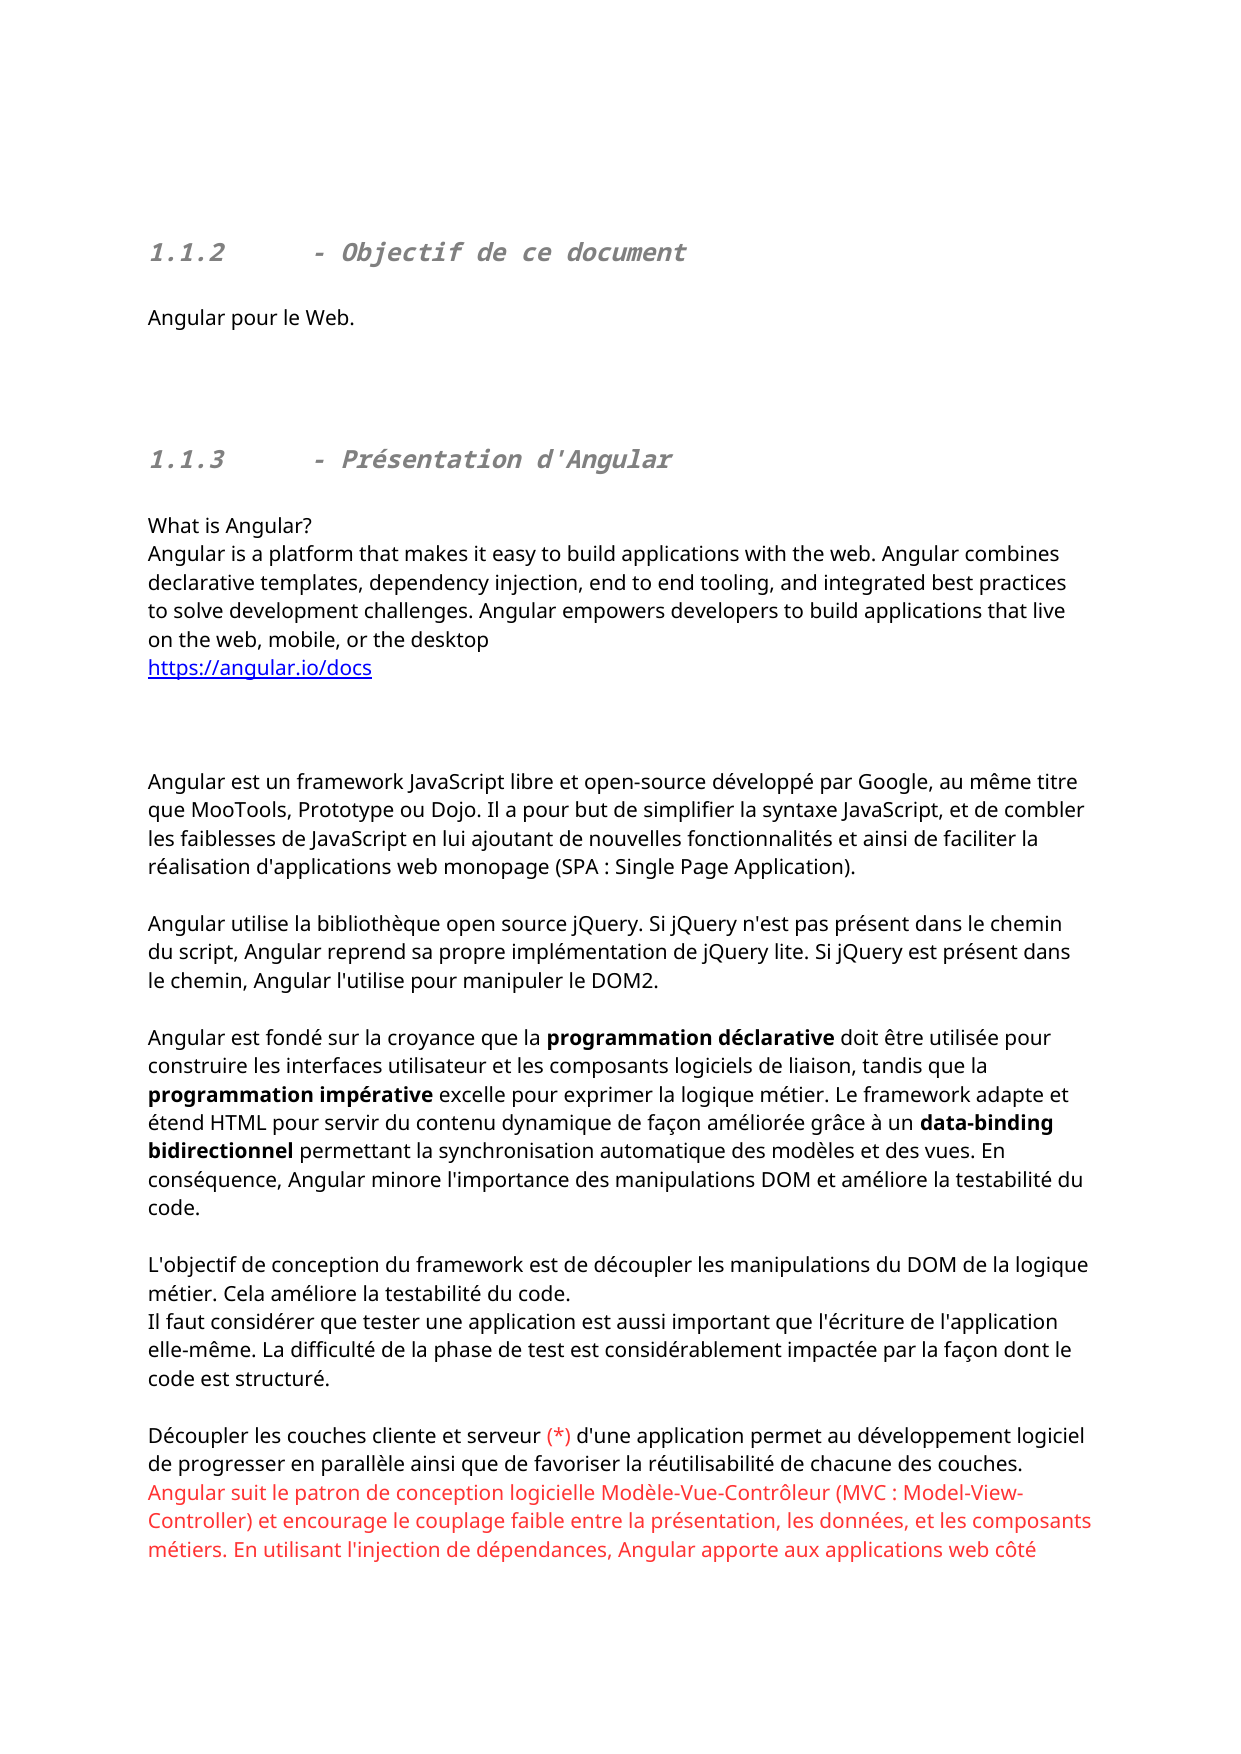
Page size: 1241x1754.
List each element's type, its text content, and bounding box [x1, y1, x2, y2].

text Découpler les couches cliente et serveur (*) d'une application permet au développement logiciel de progresser en parallèle ainsi que de favoriser la réutilisabilité de chacune des couches. [148, 1421, 1092, 1478]
text L'objectif de conception du framework est de découpler les manipulations du DOM de la logique métier. Cela améliore la testabilité du code. [148, 1250, 1092, 1307]
text Angular pour le Web. [148, 303, 1092, 332]
subtitle - Présentation d'Angular [148, 442, 1092, 476]
text Angular est fondé sur la croyance que la programmation déclarative doit être utilisée pour construire les interfaces utilisateur et les composants logiciels de liaison, tandis que la programmation impérative excelle pour exprimer la logique métier. Le framework adapte et étend HTML pour servir du contenu dynamique de façon améliorée grâce à un data-binding bidirectionnel permettant la synchronisation automatique des modèles et des vues. En conséquence, Angular minore l'importance des manipulations DOM et améliore la testabilité du code. [148, 1023, 1092, 1222]
subtitle - Objectif de ce document [148, 235, 1092, 269]
text Angular utilise la bibliothèque open source jQuery. Si jQuery n'est pas présent dans le chemin du script, Angular reprend sa propre implémentation de jQuery lite. Si jQuery est présent dans le chemin, Angular l'utilise pour manipuler le DOM2. [148, 909, 1092, 994]
text Angular is a platform that makes it easy to build applications with the web. Angular combines declarative templates, dependency injection, end to end tooling, and integrated best practices to solve development challenges. Angular empowers developers to build applications that live on the web, mobile, or the desktop [148, 539, 1092, 653]
text What is Angular? [148, 511, 1092, 539]
text Angular suit le patron de conception logicielle Modèle-Vue-Contrôleur (MVC : Model-View-Controller) et encourage le couplage faible entre la présentation, les données, et les composants métiers. En utilisant l'injection de dépendances, Angular apporte aux applications web côté [148, 1478, 1092, 1563]
text Il faut considérer que tester une application est aussi important que l'écriture de l'application elle-même. La difficulté de la phase de test est considérablement impactée par la façon dont le code est structuré. [148, 1307, 1092, 1392]
text Angular est un framework JavaScript libre et open-source développé par Google, au même titre que MooTools, Prototype ou Dojo. Il a pour but de simplifier la syntaxe JavaScript, et de combler les faiblesses de JavaScript en lui ajoutant de nouvelles fonctionnalités et ainsi de faciliter la réalisation d'applications web monopage (SPA : Single Page Application). [148, 767, 1092, 881]
text https://angular.io/docs [148, 653, 1092, 682]
